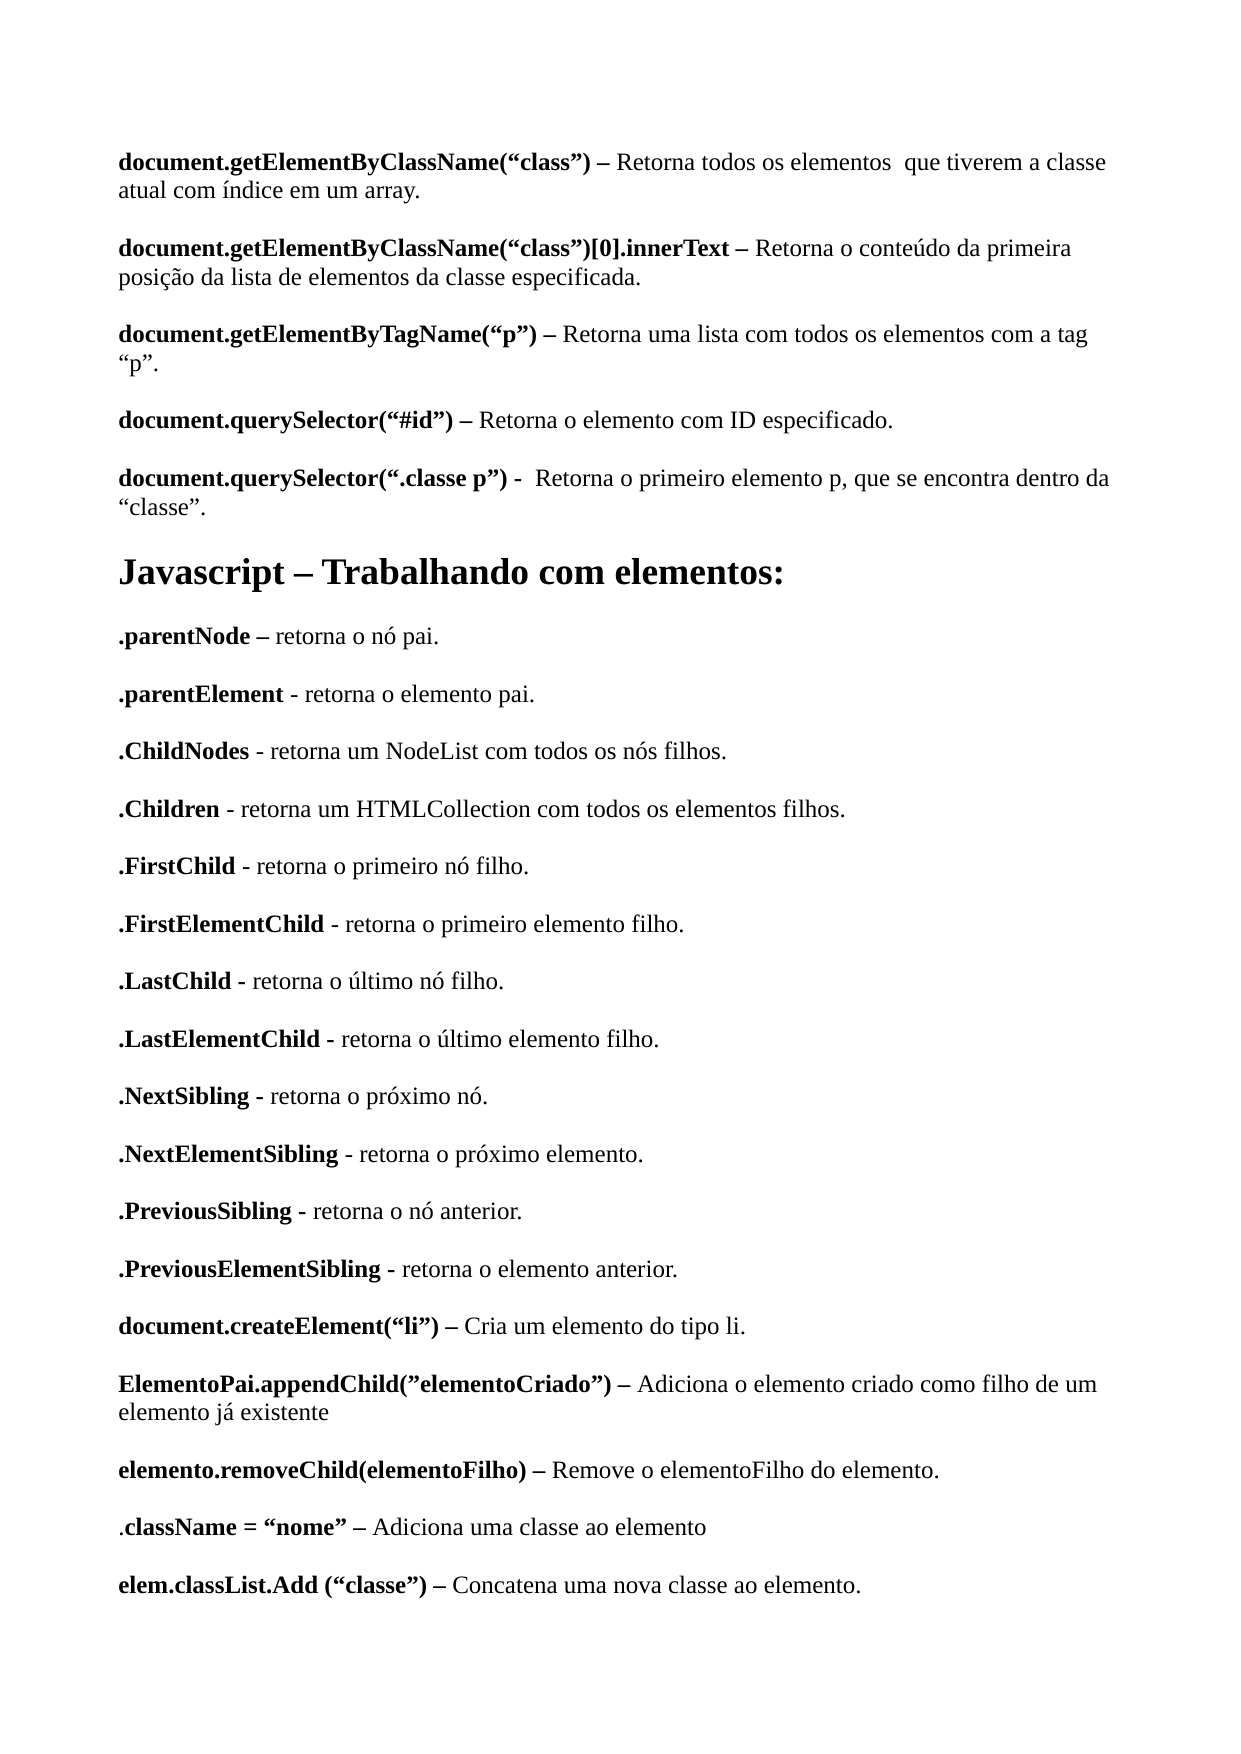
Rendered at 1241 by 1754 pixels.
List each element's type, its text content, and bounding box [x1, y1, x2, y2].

text elem.classList.Add (“classe”) – Concatena uma nova classe ao elemento. [118, 1570, 1122, 1599]
text elemento.removeChild(elementoFilho) – Remove o elementoFilho do elemento. [118, 1455, 1122, 1484]
text .parentElement - retorna o elemento pai. [118, 679, 1122, 707]
text .PreviousSibling - retorna o nó anterior. [118, 1196, 1122, 1225]
text .LastElementChild - retorna o último elemento filho. [118, 1024, 1122, 1052]
text document.querySelector(“#id”) – Retorna o elemento com ID especificado. [118, 406, 1122, 434]
text .NextElementSibling - retorna o próximo elemento. [118, 1139, 1122, 1167]
text .Children - retorna um HTMLCollection com todos os elementos filhos. [118, 794, 1122, 822]
text .parentNode – retorna o nó pai. [118, 621, 1122, 650]
text ElementoPai.appendChild(”elementoCriado”) – Adiciona o elemento criado como filho de um elemento já existente [118, 1369, 1122, 1426]
text document.getElementByClassName(“class”)[0].innerText – Retorna o conteúdo da primeira posição da lista de elementos da classe especificada. [118, 233, 1122, 291]
text document.getElementByTagName(“p”) – Retorna uma lista com todos os elementos com a tag “p”. [118, 319, 1122, 377]
text .className = “nome” – Adiciona uma classe ao elemento [118, 1512, 1122, 1541]
text .ChildNodes - retorna um NodeList com todos os nós filhos. [118, 736, 1122, 765]
text document.querySelector(“.classe p”) - Retorna o primeiro elemento p, que se encontra dentro da “classe”. [118, 463, 1122, 521]
text .NextSibling - retorna o próximo nó. [118, 1081, 1122, 1110]
text document.createElement(“li”) – Cria um elemento do tipo li. [118, 1311, 1122, 1340]
text .LastChild - retorna o último nó filho. [118, 966, 1122, 995]
text document.getElementByClassName(“class”) – Retorna todos os elementos que tiverem a classe atual com índice em um array. [118, 147, 1122, 204]
text .FirstChild - retorna o primeiro nó filho. [118, 851, 1122, 880]
text .PreviousElementSibling - retorna o elemento anterior. [118, 1254, 1122, 1282]
text Javascript – Trabalhando com elementos: [118, 549, 1122, 592]
text .FirstElementChild - retorna o primeiro elemento filho. [118, 909, 1122, 937]
